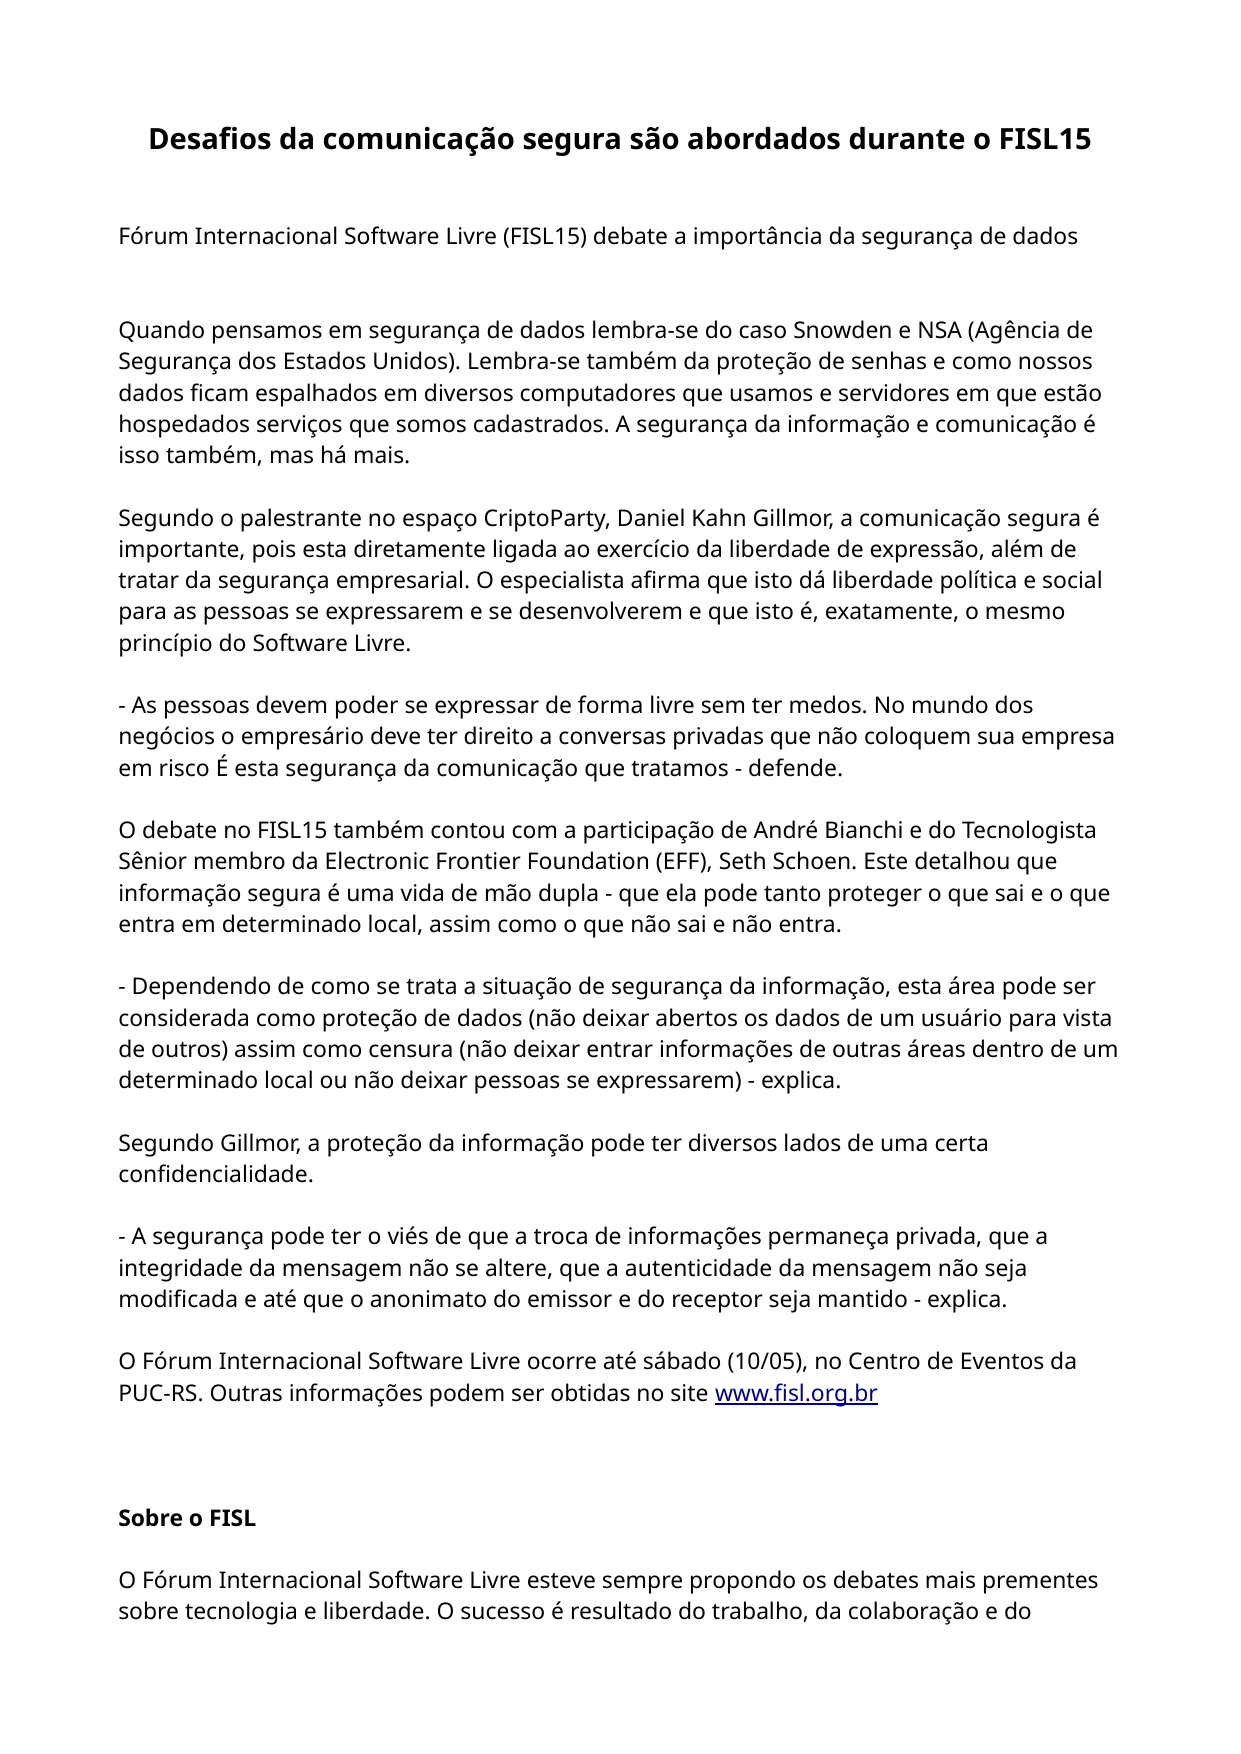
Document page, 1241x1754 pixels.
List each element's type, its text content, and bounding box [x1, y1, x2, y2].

text Segundo o palestrante no espaço CriptoParty, Daniel Kahn Gillmor, a comunicação segura é importante, pois esta diretamente ligada ao exercício da liberdade de expressão, além de tratar da segurança empresarial. O especialista afirma que isto dá liberdade política e social para as pessoas se expressarem e se desenvolverem e que isto é, exatamente, o mesmo princípio do Software Livre. [118, 502, 1122, 658]
text Sobre o FISL [118, 1502, 1122, 1533]
text - Dependendo de como se trata a situação de segurança da informação, esta área pode ser considerada como proteção de dados (não deixar abertos os dados de um usuário para vista de outros) assim como censura (não deixar entrar informações de outras áreas dentro de um determinado local ou não deixar pessoas se expressarem) - explica. [118, 970, 1122, 1095]
text - A segurança pode ter o viés de que a troca de informações permaneça privada, que a integridade da mensagem não se altere, que a autenticidade da mensagem não seja modificada e até que o anonimato do emissor e do receptor seja mantido - explica. [118, 1220, 1122, 1314]
text Segundo Gillmor, a proteção da informação pode ter diversos lados de uma certa confidencialidade. [118, 1127, 1122, 1189]
text - As pessoas devem poder se expressar de forma livre sem ter medos. No mundo dos negócios o empresário deve ter direito a conversas privadas que não coloquem sua empresa em risco É esta segurança da comunicação que tratamos - defende. [118, 689, 1122, 783]
text O Fórum Internacional Software Livre esteve sempre propondo os debates mais prementes sobre tecnologia e liberdade. O sucesso é resultado do trabalho, da colaboração e do [118, 1564, 1122, 1627]
text Fórum Internacional Software Livre (FISL15) debate a importância da segurança de dados [118, 220, 1122, 252]
text O debate no FISL15 também contou com a participação de André Bianchi e do Tecnologista Sênior membro da Electronic Frontier Foundation (EFF), Seth Schoen. Este detalhou que informação segura é uma vida de mão dupla - que ela pode tanto proteger o que sai e o que entra em determinado local, assim como o que não sai e não entra. [118, 814, 1122, 939]
text O Fórum Internacional Software Livre ocorre até sábado (10/05), no Centro de Eventos da PUC-RS. Outras informações podem ser obtidas no site www.fisl.org.br [118, 1345, 1122, 1408]
text Quando pensamos em segurança de dados lembra-se do caso Snowden e NSA (Agência de Segurança dos Estados Unidos). Lembra-se também da proteção de senhas e como nossos dados ficam espalhados em diversos computadores que usamos e servidores em que estão hospedados serviços que somos cadastrados. A segurança da informação e comunicação é isso também, mas há mais. [118, 314, 1122, 470]
text Desafios da comunicação segura são abordados durante o FISL15 [118, 118, 1122, 158]
